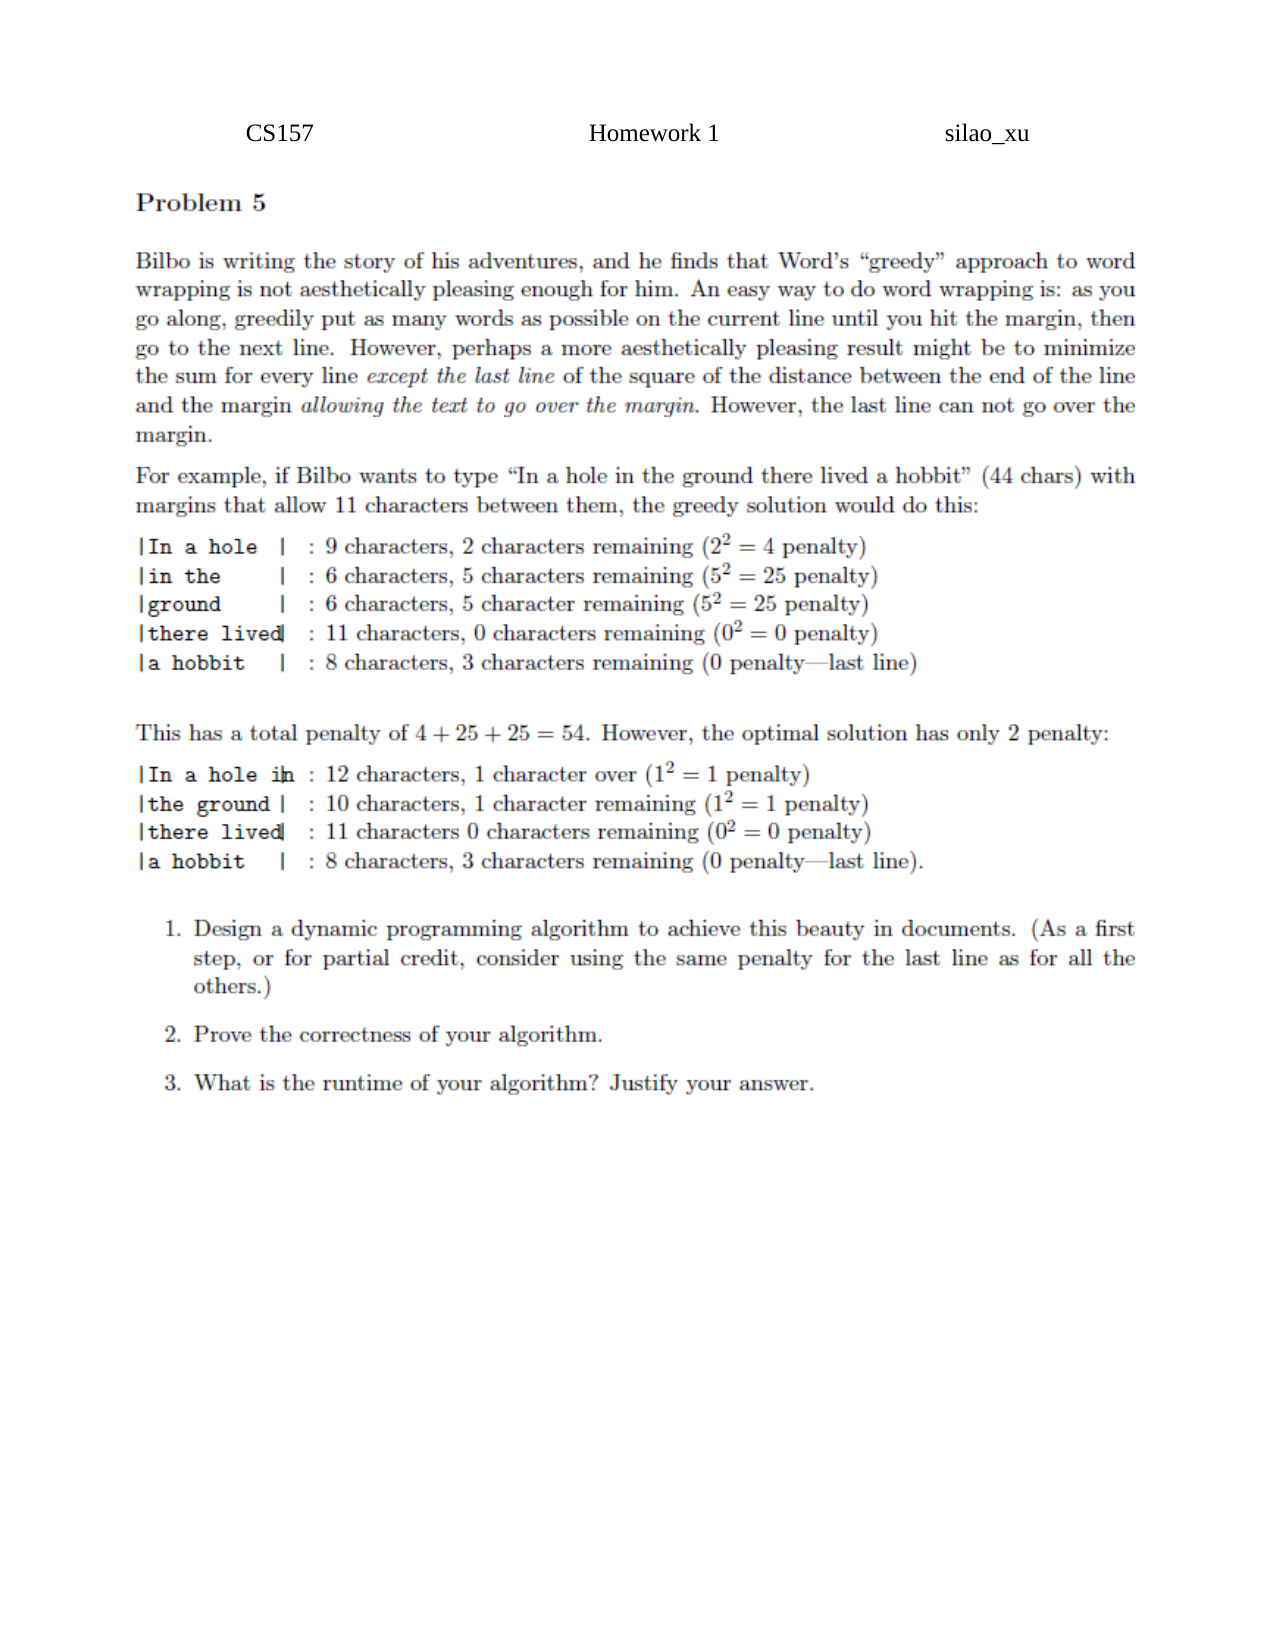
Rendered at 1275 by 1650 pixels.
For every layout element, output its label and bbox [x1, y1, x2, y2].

picture [118, 176, 1157, 1120]
